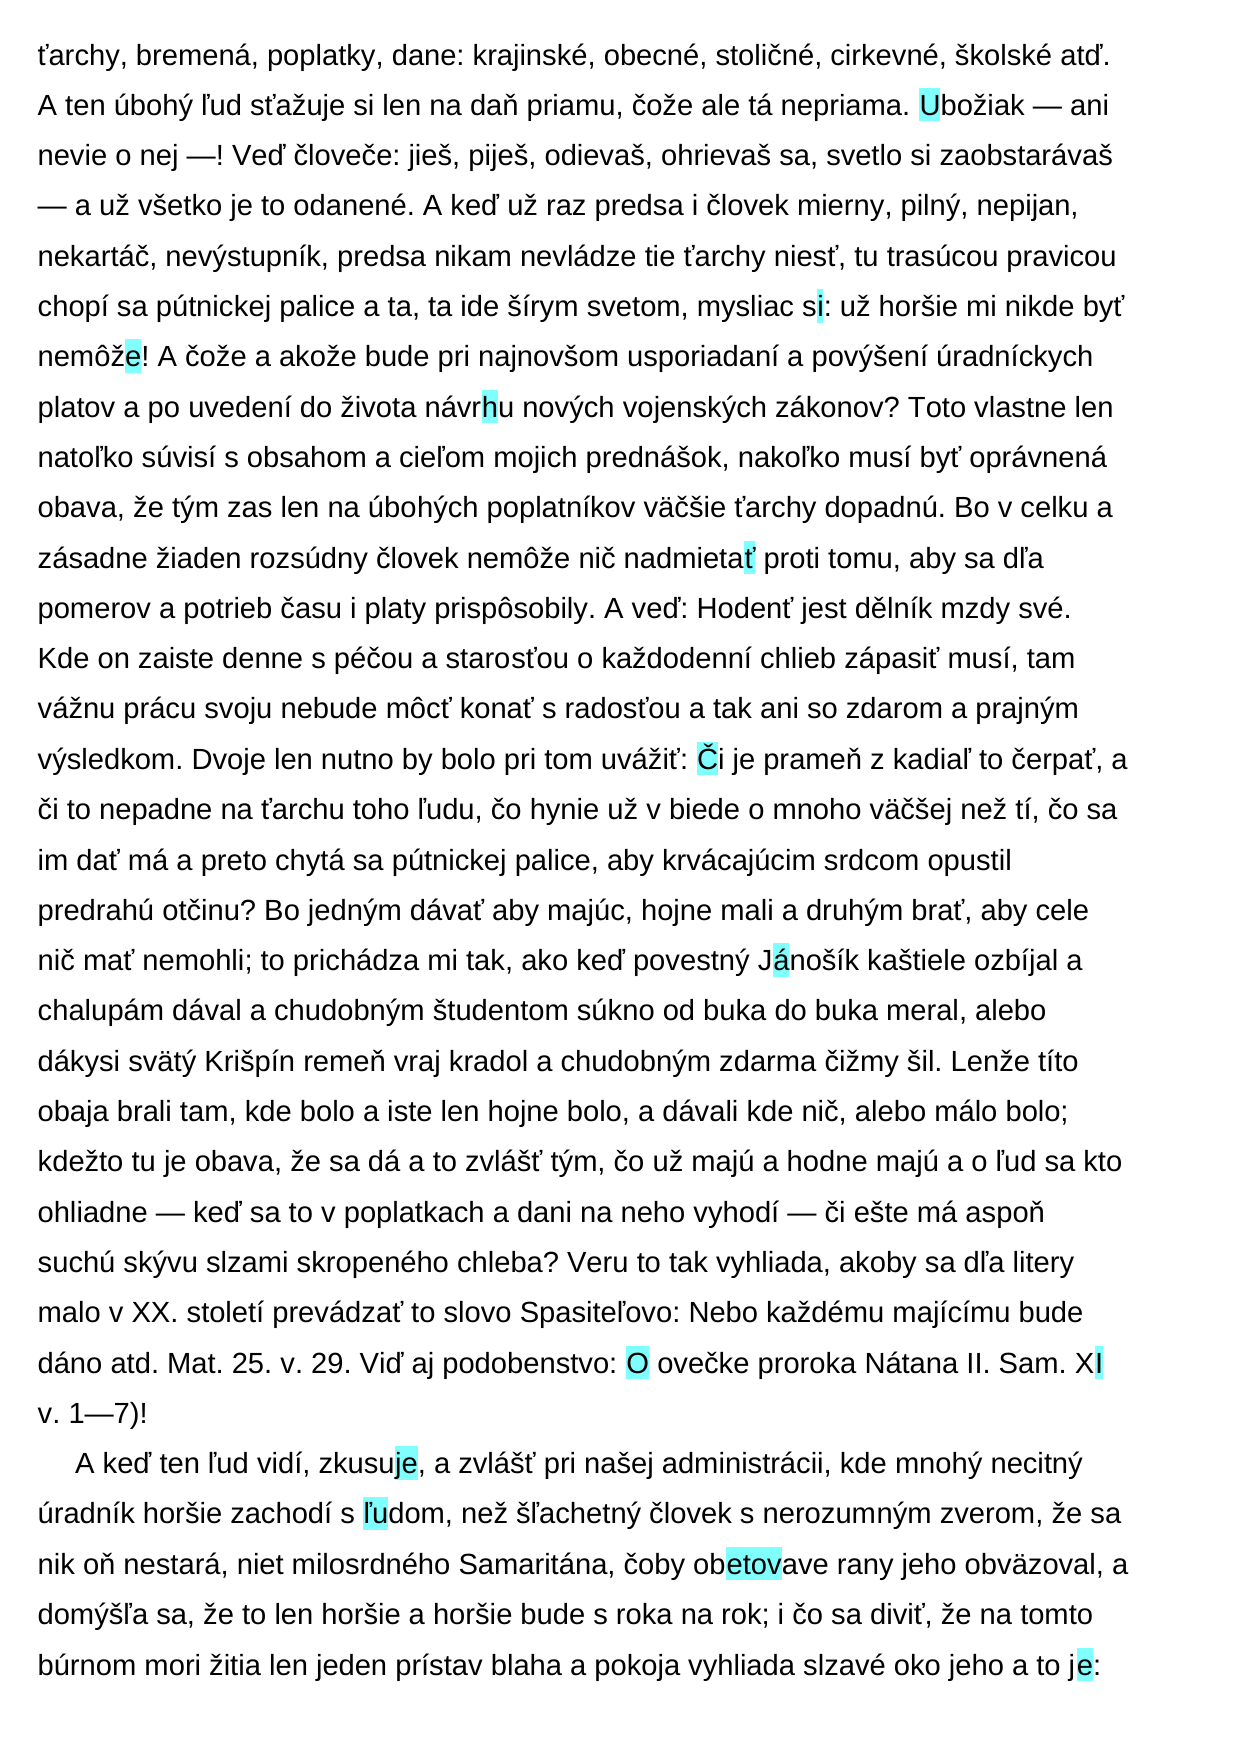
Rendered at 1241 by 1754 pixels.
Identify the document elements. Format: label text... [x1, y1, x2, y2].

text A keď ten ľud vidí, zkusuje, a zvlášť pri našej administrácii, kde mnohý necitný úradník horšie zachodí s ľudom, než šľachetný človek s nerozum­ným zverom, že sa nik oň nestará, niet milosrdného Samaritána, čoby obetovave rany jeho obväzoval, a domýšľa sa, že to len horšie a horšie bude s roka na rok; i čo sa diviť, že na tomto búrnom mori žitia len jeden prístav blaha a pokoja vyhliada slzavé oko jeho a to je: [37, 1446, 1130, 1681]
text ťarchy, bremená, poplatky, dane: krajinské, obecné, stoličné, cirkevné, školské atď. A ten úbohý ľud sťažuje si len na daň priamu, čože ale tá nepriama. Ubožiak — ani nevie o nej —! Veď človeče: jieš, piješ, odievaš, ohrievaš sa, svetlo si zaobstarávaš — a už všetko je to odanené. A keď už raz predsa i človek mierny, pilný, nepijan, nekartáč, nevýstupník, predsa nikam nevládze tie ťarchy niesť, tu trasúcou pravicou chopí sa pútnic­kej palice a ta, ta ide šírym svetom, mysliac si: už horšie mi nikde byť nemôže! A čože a akože bude pri najnovšom usporiadaní a povýšení úradníckych platov a po uvedení do života návrhu nových vo­jenských zákonov? Toto vlastne len natoľko súvisí s obsahom a cieľom mojich prednášok, nakoľko musí byť oprávnená obava, že tým zas len na úbo­hých poplatníkov väčšie ťarchy dopadnú. Bo v celku a zásadne žiaden rozsúdny človek nemôže nič nadmietať proti tomu, aby sa dľa pomerov a potrieb času i platy prispôsobily. A veď: Hodenť jest dělník mzdy své. Kde on zaiste denne s péčou a staro­sťou o každodenní chlieb zápasiť musí, tam vážnu prácu svoju nebude môcť konať s radosťou a tak ani so zdarom a prajným výsledkom. Dvoje len nutno by bolo pri tom uvážiť: Či je prameň z kadiaľ to čerpať, a či to nepadne na ťarchu toho ľudu, čo hynie už v biede o mnoho väčšej než tí, čo sa im dať má a preto chytá sa pútnickej palice, aby krvácajúcim srdcom opustil predrahú otčinu? Bo jedným dávať aby majúc, hojne mali a druhým brať, aby cele nič mať nemohli; to prichádza mi tak, ako keď povestný Jánošík kaštiele ozbíjal a chalu­pám dával a chudobným študentom súkno od buka do buka meral, alebo dákysi svätý Krišpín remeň vraj kradol a chudobným zdarma čižmy šil. Lenže títo obaja brali tam, kde bolo a iste len hojne bolo, a dávali kde nič, alebo málo bolo; kdežto tu je obava, že sa dá a to zvlášť tým, čo už majú a hodne majú a o ľud sa kto ohliadne — keď sa to v poplatkach a dani na neho vyhodí — či ešte má aspoň suchú skývu slzami skropeného chleba? Veru to tak vyhliada, akoby sa dľa litery malo v XX. století prevádzať to slovo Spasiteľovo: Nebo každému majícímu bude dáno atd. Mat. 25. v. 29. Viď aj podobenstvo: O ovečke proroka Nátana II. Sam. XI v. 1—7)! [37, 37, 1130, 1429]
